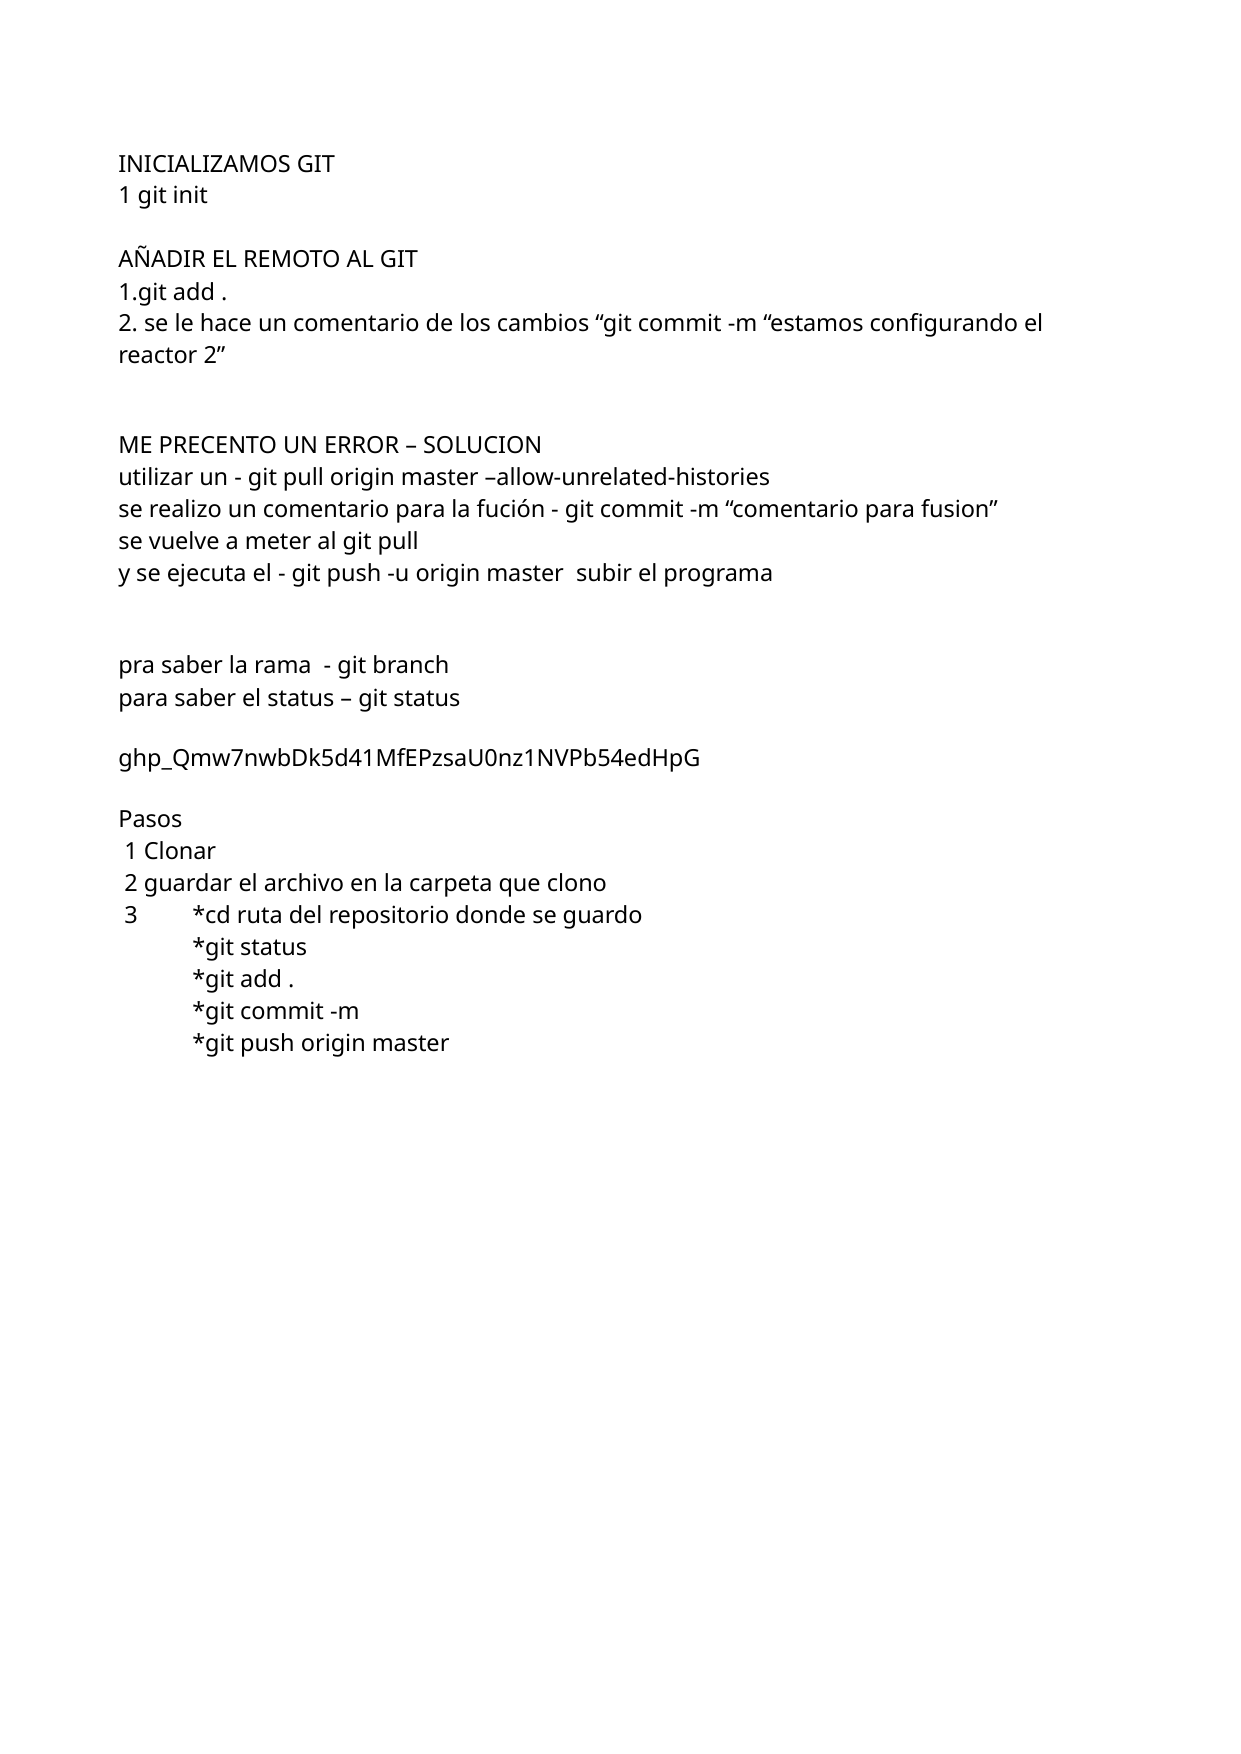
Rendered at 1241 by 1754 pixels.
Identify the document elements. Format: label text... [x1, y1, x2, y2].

text 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 [118, 742, 1122, 773]
text se realizo un comentario para la fución - git commit -m “comentario para fusion” [118, 492, 1122, 524]
text Pasos 1 Clonar 2 guardar el archivo en la carpeta que clono [118, 802, 1122, 898]
text para saber el status – git status [118, 681, 1122, 713]
text *git push origin master [118, 1026, 1122, 1058]
text 3 *cd ruta del repositorio donde se guardo [118, 898, 1122, 930]
text se vuelve a meter al git pull y se ejecuta el - git push -u origin master subir el programa [118, 524, 1122, 588]
text *git commit -m [118, 994, 1122, 1026]
text INICIALIZAMOS GIT 1 git init AÑADIR EL REMOTO AL GIT 1.git add . [118, 147, 1122, 307]
text pra saber la rama - git branch [118, 617, 1122, 681]
text *git status [118, 930, 1122, 962]
text 2. se le hace un comentario de los cambios “git commit -m “estamos configurando el reactor 2” [118, 307, 1122, 371]
text *git add . [118, 962, 1122, 994]
text ME PRECENTO UN ERROR – SOLUCION utilizar un - git pull origin master –allow-unrelated-histories [118, 428, 1122, 492]
